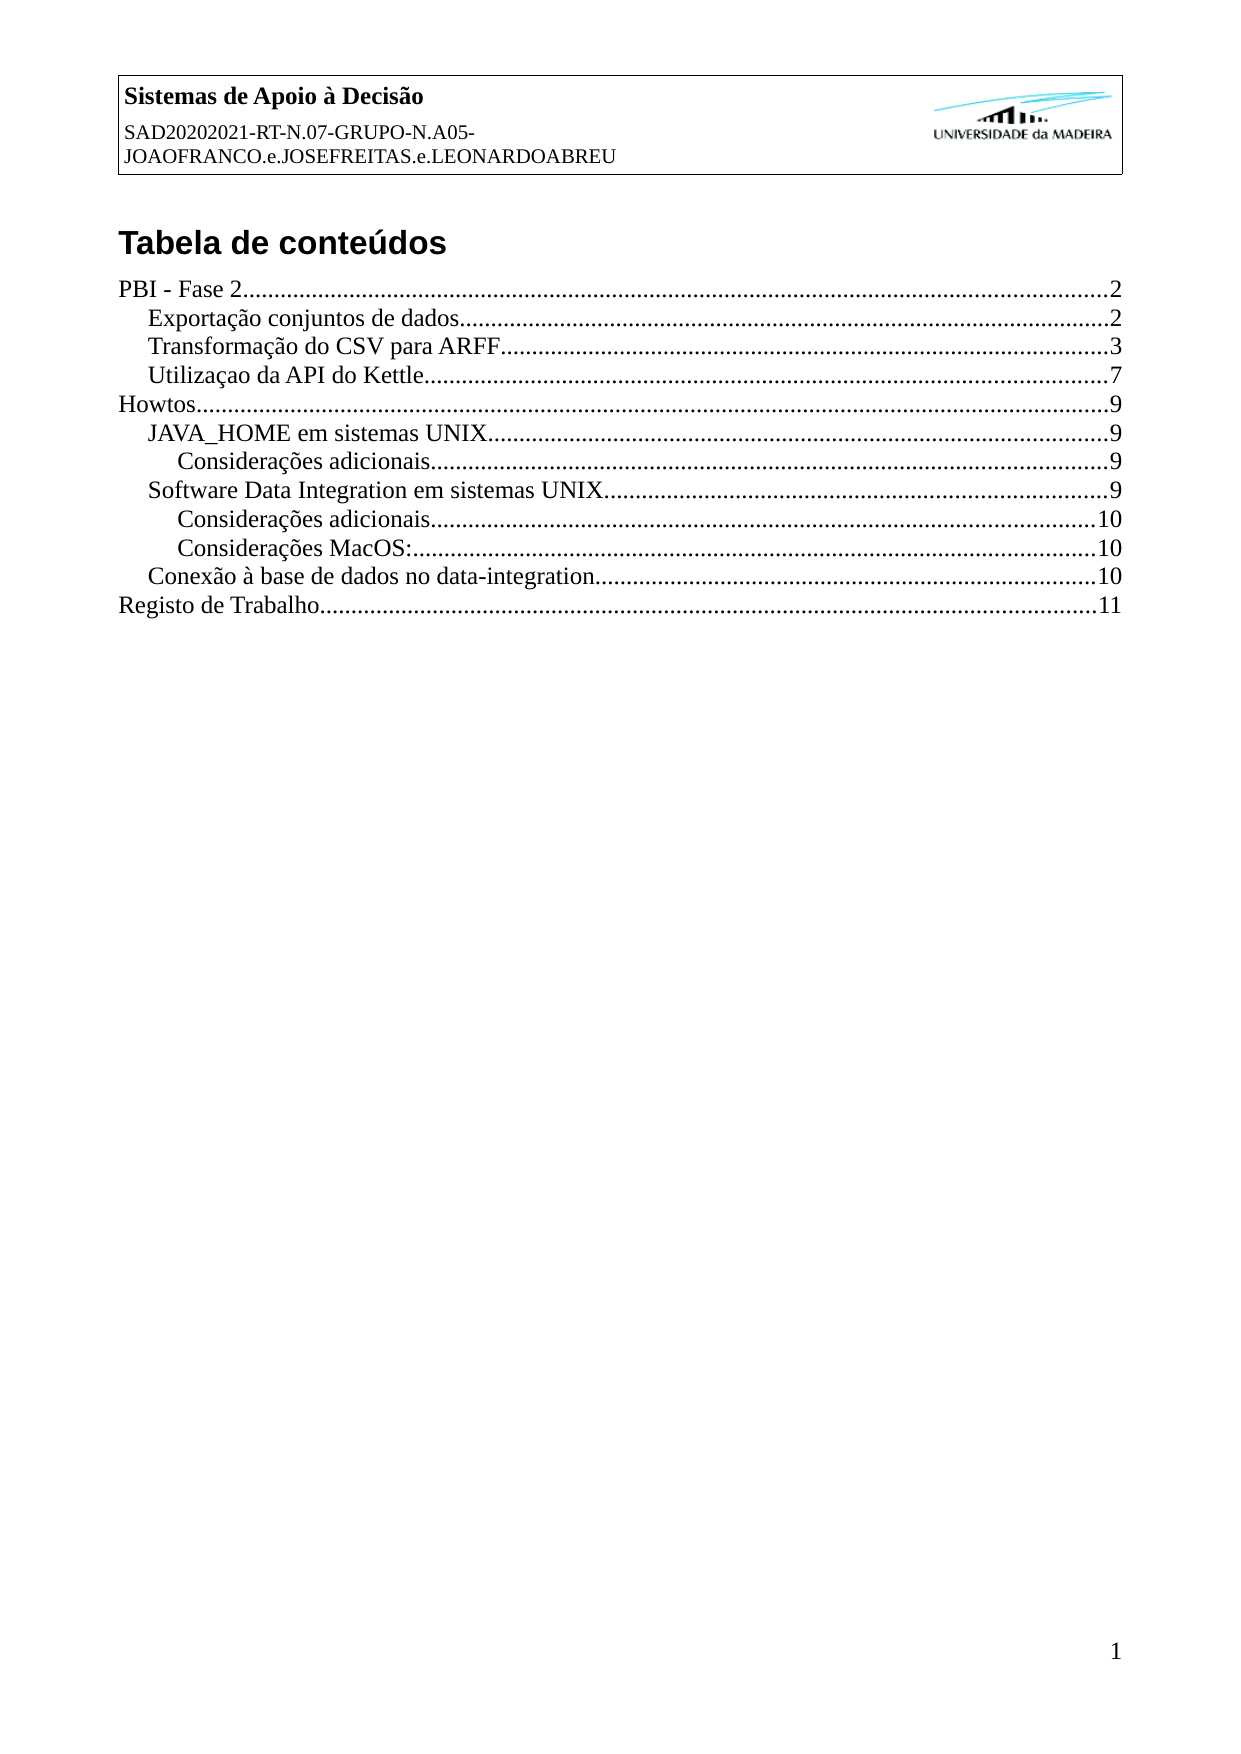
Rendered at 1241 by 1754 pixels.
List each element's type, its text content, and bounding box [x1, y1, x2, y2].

text Considerações MacOS: 10 [177, 533, 1122, 561]
text JAVA_HOME em sistemas UNIX. 9 [148, 418, 1122, 446]
text Howtos 9 [118, 389, 1122, 418]
text Conexão à base de dados no data-integration 10 [148, 561, 1122, 590]
text Registo de Trabalho 11 [118, 590, 1122, 619]
text Software Data Integration em sistemas UNIX. 9 [148, 475, 1122, 504]
text PBI - Fase 2 2 [118, 274, 1122, 303]
text Considerações adicionais 10 [177, 504, 1122, 533]
subtitle Tabela de conteúdos [118, 223, 1122, 261]
picture [919, 80, 1120, 146]
text Exportação conjuntos de dados 2 [148, 303, 1122, 331]
text Considerações adicionais 9 [177, 446, 1122, 475]
text Transformação do CSV para ARFF 3 [148, 331, 1122, 360]
text Utilizaçao da API do Kettle 7 [148, 360, 1122, 389]
